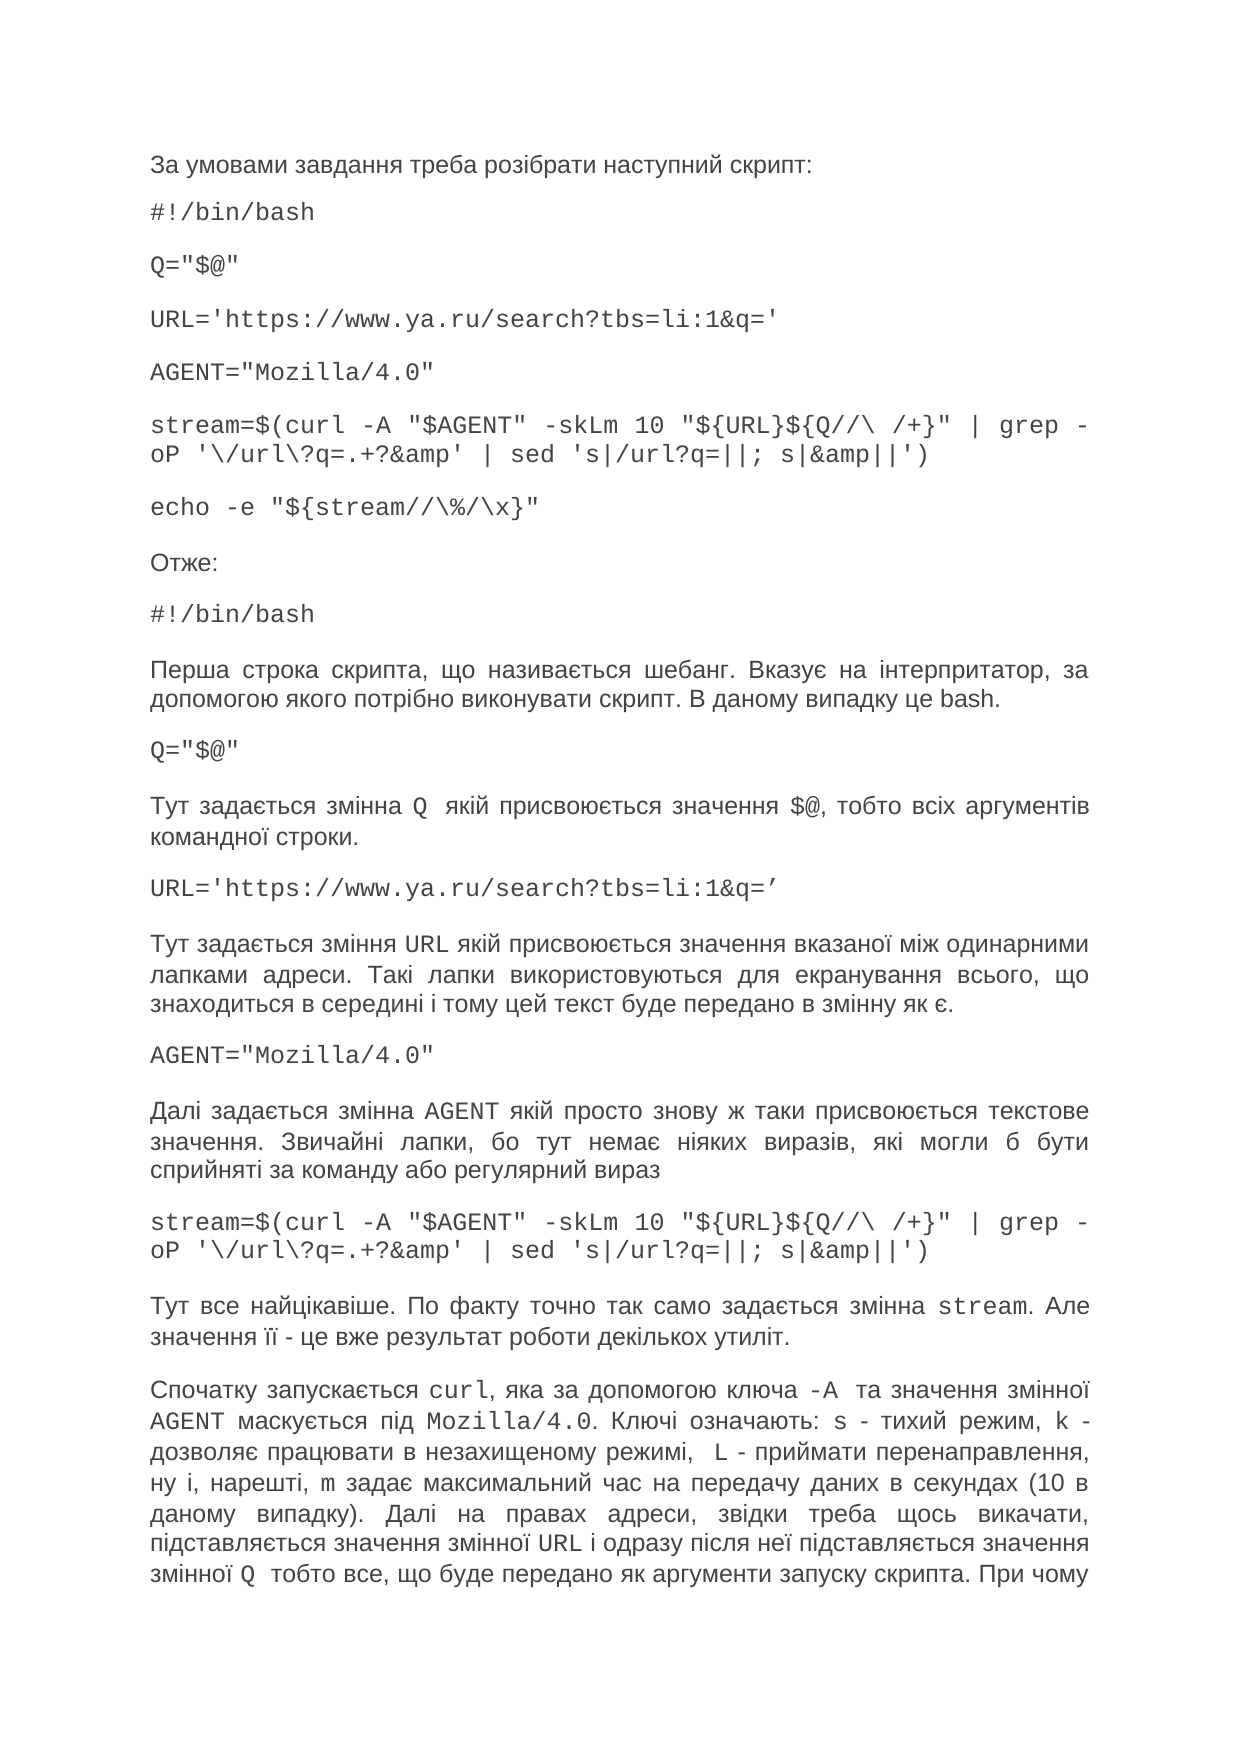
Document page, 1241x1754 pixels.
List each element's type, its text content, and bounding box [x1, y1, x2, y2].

text Спочатку запускається curl, яка за допомогою ключа -А та значення змінної AGENT маскується під Mozilla/4.0. Ключі означають: s - тихий режим, k - дозволяє працювати в незахищеному режимі, L - приймати перенаправлення, ну і, нарешті, m задає максимальний час на передачу даних в секундах (10 в даному випадку). Далі на правах адреси, звідки треба щось викачати, підставляється значення змінної URL і одразу після неї підставляється значення змінної Q тобто все, що буде передано як аргументи запуску скрипта. При чому [150, 1375, 1090, 1590]
text #!/bin/bash [150, 602, 1090, 630]
text URL='https://www.ya.ru/search?tbs=li:1&q=' [150, 306, 1090, 334]
text AGENT="Mozilla/4.0" [150, 1042, 1090, 1071]
text Тут задається змінна Q якій присвоюється значення $@, тобто всіх аргументів командної строки. [150, 791, 1090, 851]
text stream=$(curl -A "$AGENT" -skLm 10 "${URL}${Q//\ /+}" | grep -oP '\/url\?q=.+?&amp' | sed 's|/url?q=||; s|&amp||') [150, 1209, 1090, 1266]
text Тут все найцікавіше. По факту точно так само задається змінна stream. Але значення її - це вже результат роботи декількох утиліт. [150, 1291, 1090, 1350]
text Q="$@" [150, 253, 1090, 281]
text За умовами завдання треба розібрати наступний скрипт: [150, 150, 1090, 179]
text echo -e "${stream//\%/\x}" [150, 494, 1090, 523]
text AGENT="Mozilla/4.0" [150, 359, 1090, 388]
text Q="$@" [150, 737, 1090, 766]
text stream=$(curl -A "$AGENT" -skLm 10 "${URL}${Q//\ /+}" | grep -oP '\/url\?q=.+?&amp' | sed 's|/url?q=||; s|&amp||') [150, 413, 1090, 469]
text Перша строка скрипта, що називається шебанг. Вказує на інтерпритатор, за допомогою якого потрібно виконувати скрипт. В даному випадку це bash. [150, 655, 1090, 712]
text Тут задається зміння URL якій присвоюється значення вказаної між одинарними лапками адреси. Такі лапки використовуються для екранування всього, що знаходиться в середині і тому цей текст буде передано в змінну як є. [150, 929, 1090, 1017]
text Далі задається змінна AGENT якій просто знову ж таки присвоюється текстове значення. Звичайні лапки, бо тут немає ніяких виразів, які могли б бути сприйняті за команду або регулярний вираз [150, 1096, 1090, 1184]
text URL='https://www.ya.ru/search?tbs=li:1&q=’ [150, 876, 1090, 904]
text Отже: [150, 548, 1090, 577]
text #!/bin/bash [150, 199, 1090, 228]
